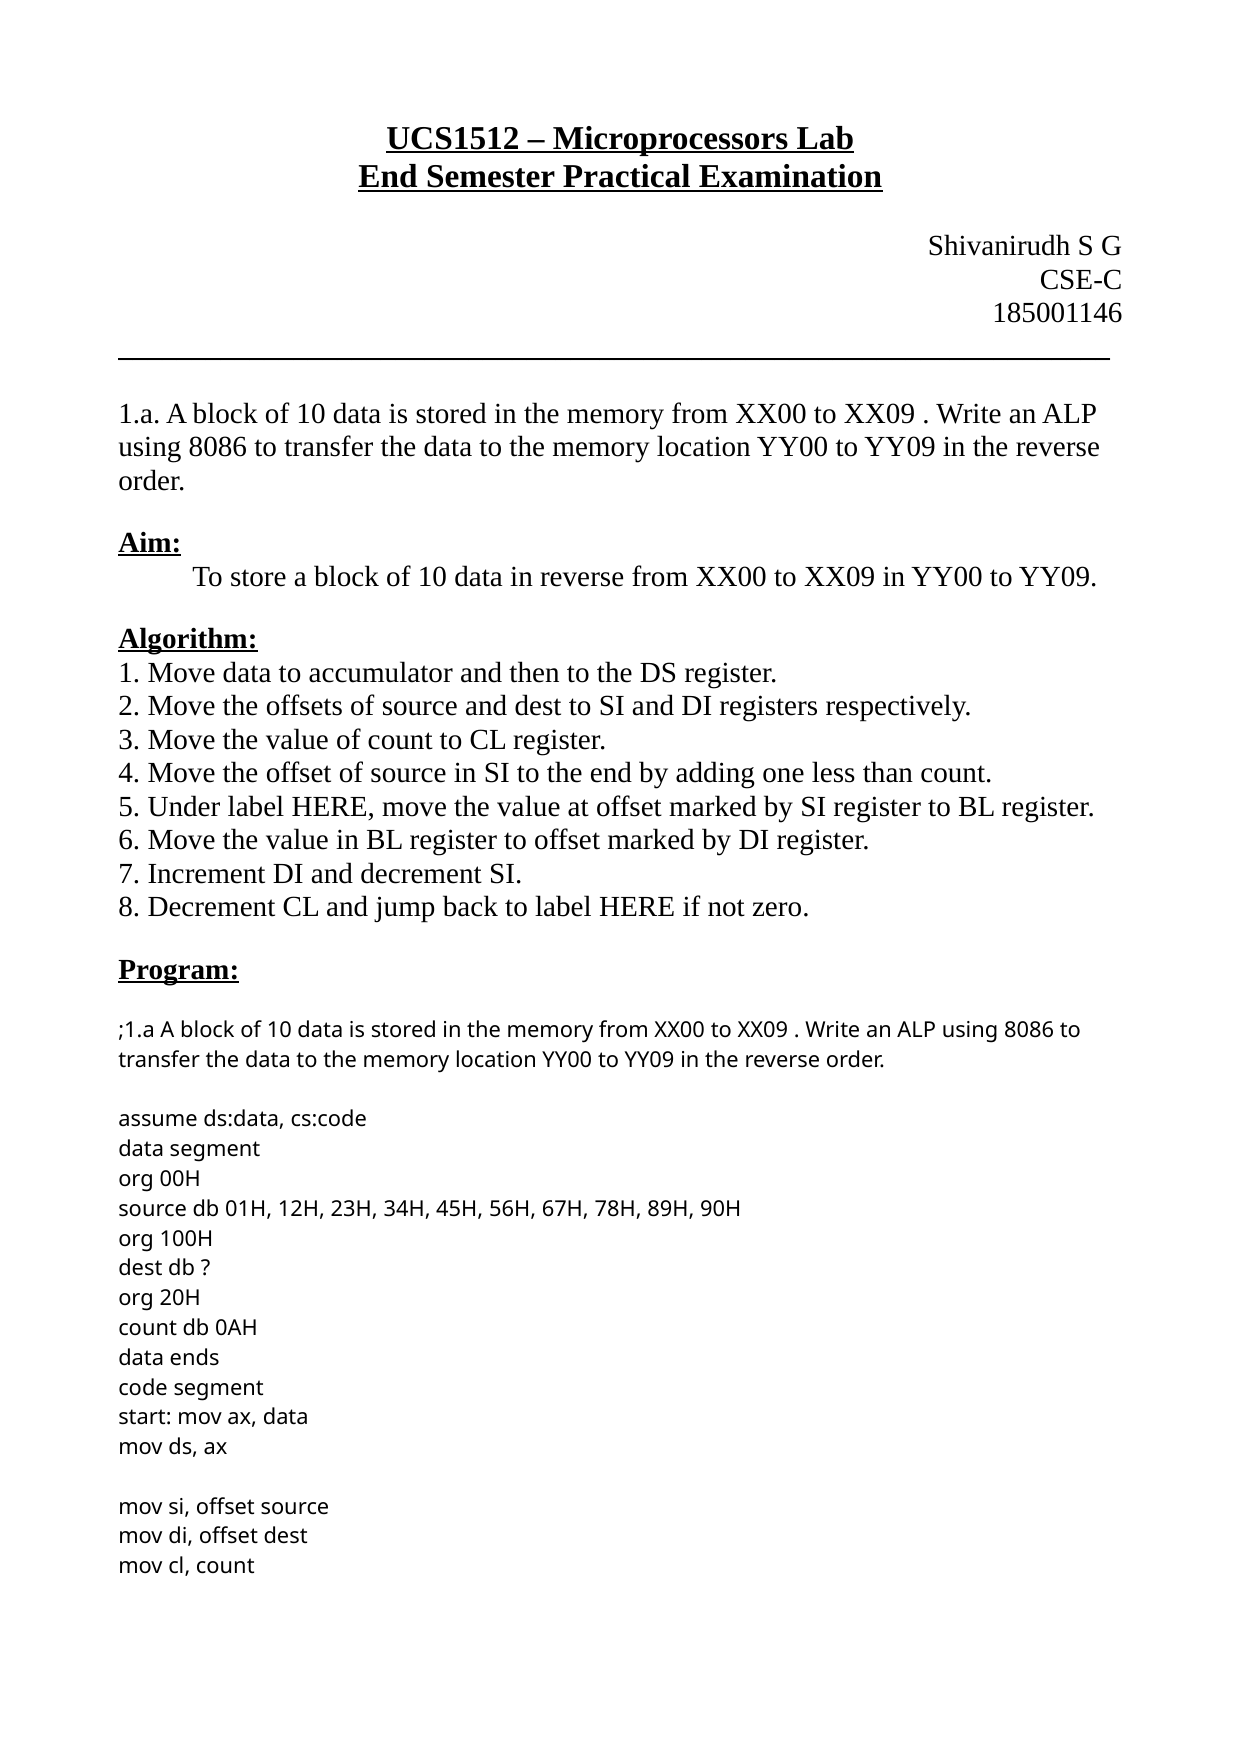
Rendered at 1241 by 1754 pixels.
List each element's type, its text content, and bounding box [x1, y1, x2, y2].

text End Semester Practical Examination [118, 156, 1122, 195]
text data segment [118, 1133, 1122, 1163]
text org 100H [118, 1223, 1122, 1252]
text ____________________________________________________________________ [118, 329, 1122, 362]
text UCS1512 – Microprocessors Lab [118, 118, 1122, 156]
text 2. Move the offsets of source and dest to SI and DI registers respectively. [118, 688, 1122, 722]
text 6. Move the value in BL register to offset marked by DI register. [118, 822, 1122, 856]
text 8. Decrement CL and jump back to label HERE if not zero. [118, 889, 1122, 923]
text Shivanirudh S G [118, 228, 1122, 262]
text To store a block of 10 data in reverse from XX00 to XX09 in YY00 to YY09. [118, 559, 1122, 592]
text 1. Move data to accumulator and then to the DS register. [118, 655, 1122, 688]
text 1.a. A block of 10 data is stored in the memory from XX00 to XX09 . Write an ALP using 8086 to transfer the data to the memory location YY00 to YY09 in the reverse order. [118, 396, 1122, 497]
text 5. Under label HERE, move the value at offset marked by SI register to BL register. [118, 789, 1122, 822]
text CSE-C [118, 262, 1122, 295]
text data ends [118, 1342, 1122, 1372]
text ;1.a A block of 10 data is stored in the memory from XX00 to XX09 . Write an ALP using 8086 to transfer the data to the memory location YY00 to YY09 in the reverse order. [118, 1014, 1122, 1074]
text mov cl, count [118, 1550, 1122, 1580]
text start: mov ax, data [118, 1401, 1122, 1431]
text org 20H [118, 1282, 1122, 1312]
text code segment [118, 1372, 1122, 1401]
text 7. Increment DI and decrement SI. [118, 856, 1122, 889]
text org 00H [118, 1163, 1122, 1193]
text 4. Move the offset of source in SI to the end by adding one less than count. [118, 755, 1122, 789]
text mov di, offset dest [118, 1520, 1122, 1550]
text count db 0AH [118, 1312, 1122, 1342]
text source db 01H, 12H, 23H, 34H, 45H, 56H, 67H, 78H, 89H, 90H [118, 1193, 1122, 1223]
text dest db ? [118, 1252, 1122, 1282]
text Program: [118, 952, 1122, 985]
text Algorithm: [118, 621, 1122, 655]
text 185001146 [118, 295, 1122, 329]
text Aim: [118, 525, 1122, 559]
text assume ds:data, cs:code [118, 1103, 1122, 1133]
text mov si, offset source [118, 1491, 1122, 1520]
text 3. Move the value of count to CL register. [118, 722, 1122, 755]
text mov ds, ax [118, 1431, 1122, 1461]
